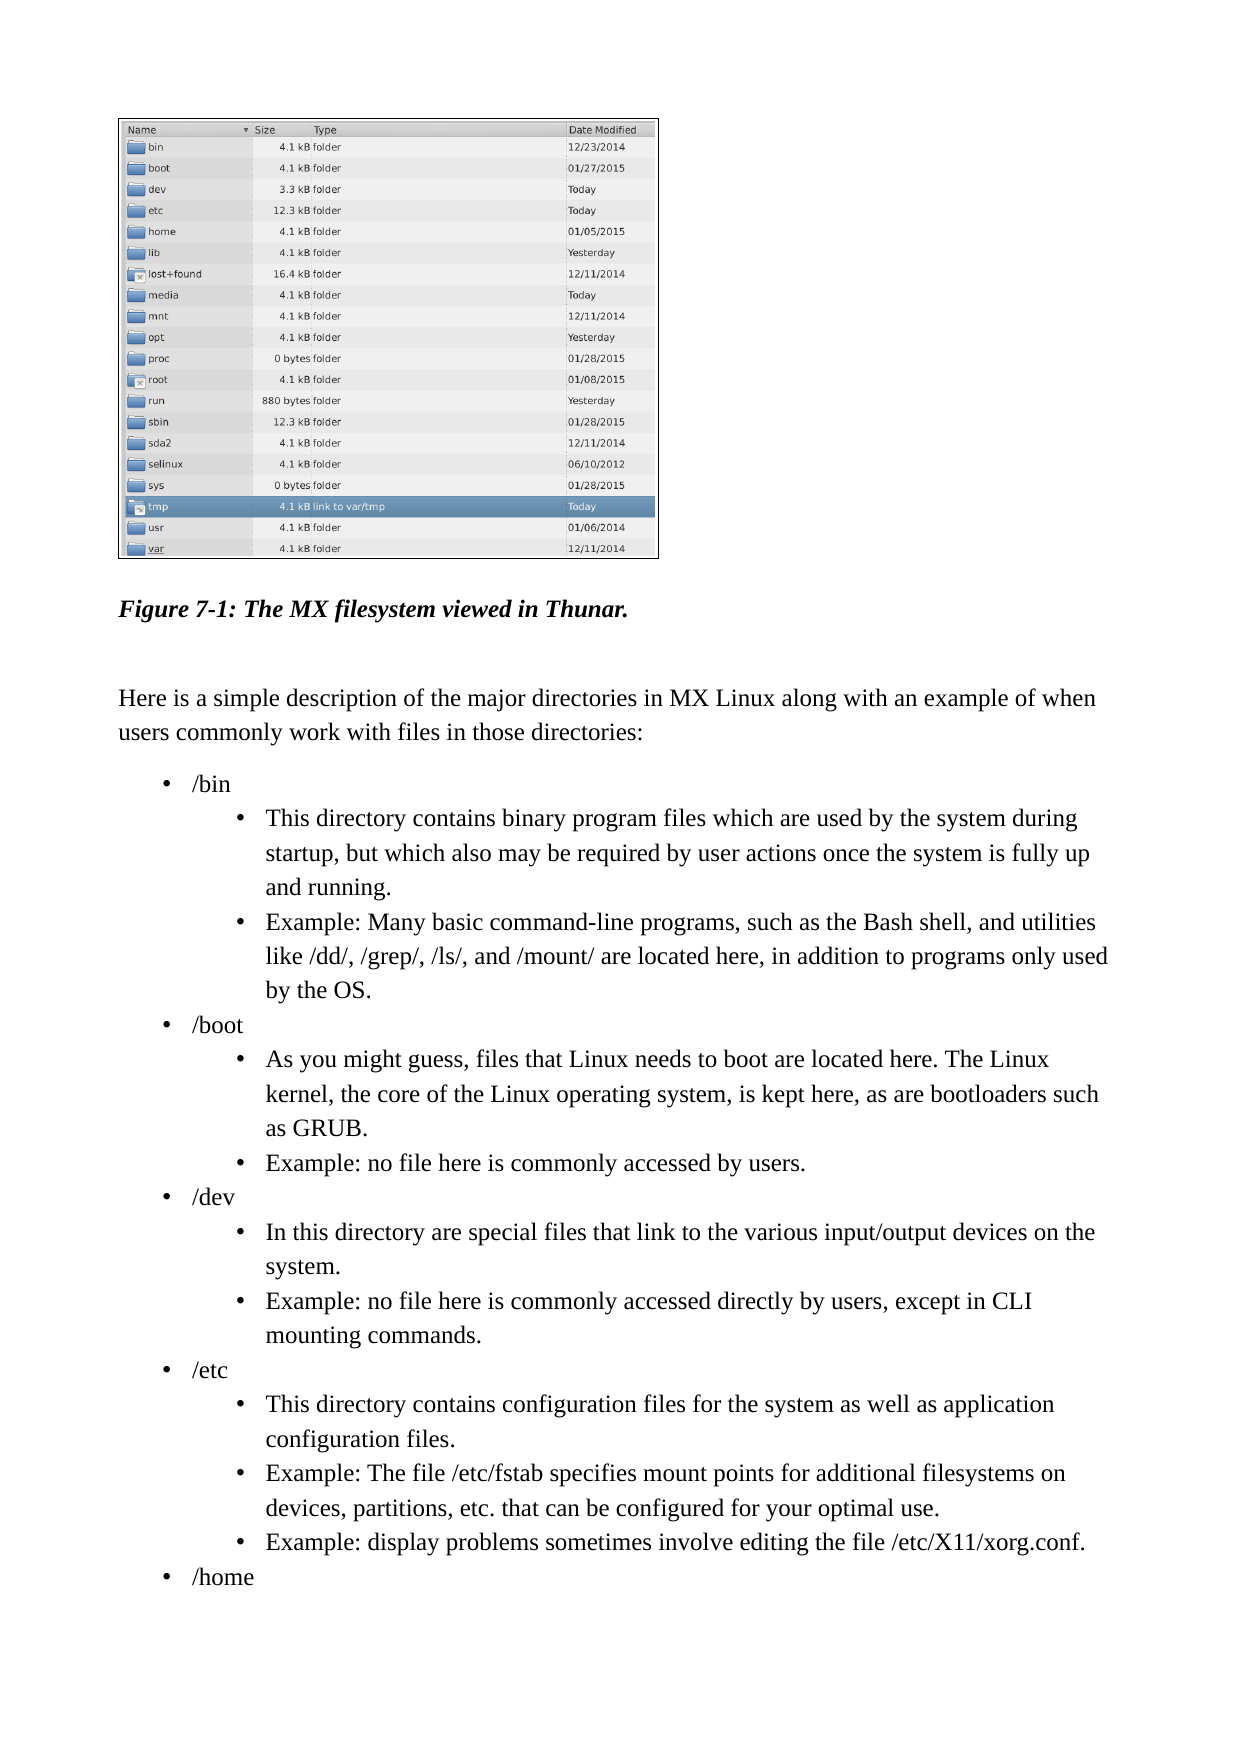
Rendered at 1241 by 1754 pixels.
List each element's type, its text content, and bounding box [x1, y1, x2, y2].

text Here is a simple description of the major directories in MX Linux along with an example of when users commonly work with files in those directories: [118, 683, 1122, 746]
list This directory contains binary program files which are used by the system during startup, but which also may be required by user actions once the system is fully up and running. [236, 803, 1122, 901]
picture [121, 121, 655, 556]
text Figure 7-1: The MX filesystem viewed in Thunar. [118, 594, 1122, 623]
list Example: no file here is commonly accessed by users. [236, 1148, 1122, 1177]
list /bin [162, 769, 1122, 797]
list In this directory are special files that link to the various input/output devices on the system. [236, 1217, 1122, 1280]
list As you might guess, files that Linux needs to boot are located here. The Linux kernel, the core of the Linux operating system, is kept here, as are bootloaders such as GRUB. [236, 1044, 1122, 1142]
list Example: The file /etc/fstab specifies mount points for additional filesystems on devices, partitions, etc. that can be configured for your optimal use. [236, 1458, 1122, 1522]
list Example: display problems sometimes involve editing the file /etc/X11/xorg.conf. [236, 1527, 1122, 1556]
list /etc [162, 1355, 1122, 1384]
list This directory contains configuration files for the system as well as application configuration files. [236, 1389, 1122, 1453]
list /boot [162, 1010, 1122, 1039]
list /home [162, 1562, 1122, 1591]
list /dev [162, 1182, 1122, 1211]
list Example: no file here is commonly accessed directly by users, except in CLI mounting commands. [236, 1286, 1122, 1349]
list Example: Many basic command-line programs, such as the Bash shell, and utilities like /dd/, /grep/, /ls/, and /mount/ are located here, in addition to programs only used by the OS. [236, 907, 1122, 1004]
